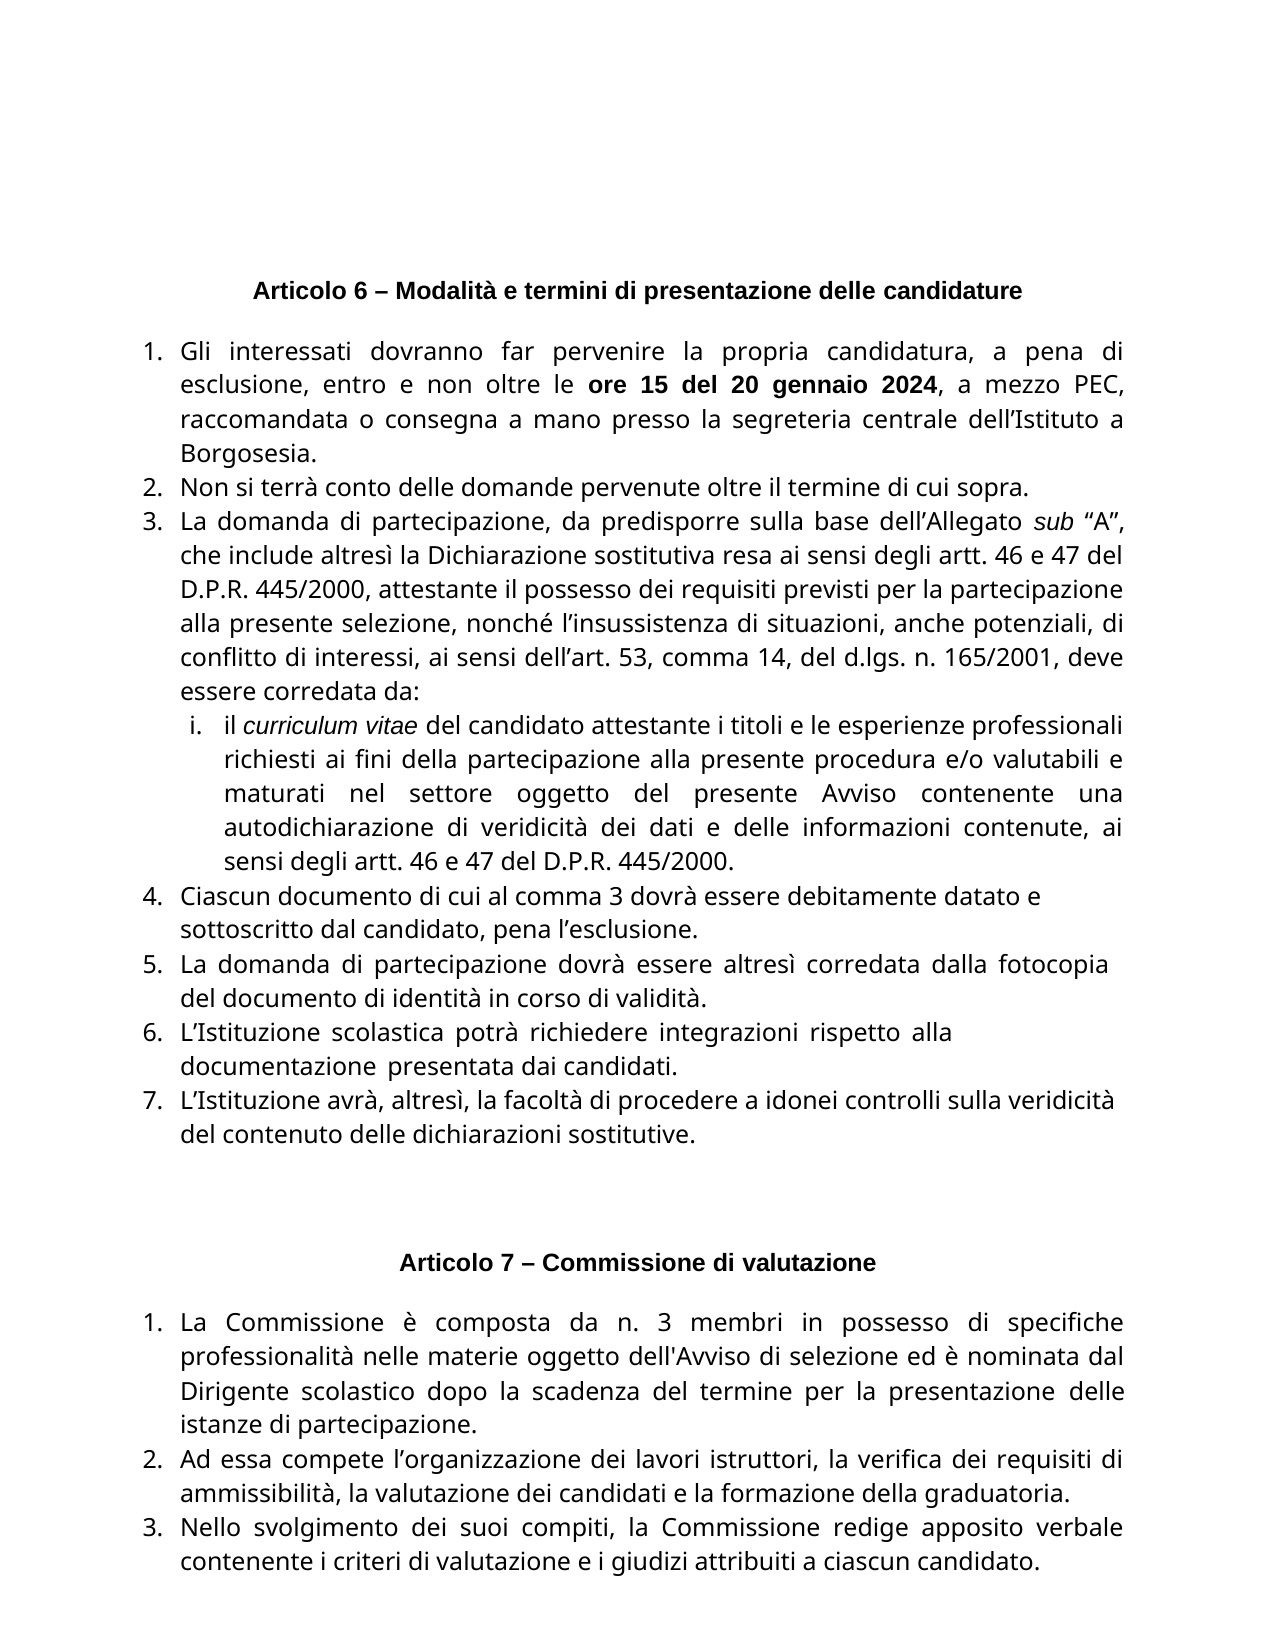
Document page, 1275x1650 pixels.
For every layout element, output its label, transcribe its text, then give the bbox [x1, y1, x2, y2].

list Nello svolgimento dei suoi compiti, la Commissione redige apposito verbale contenente i criteri di valutazione e i giudizi attribuiti a ciascun candidato. [142, 1509, 1124, 1577]
subtitle Articolo 7 – Commissione di valutazione [165, 1247, 1110, 1276]
list Non si terrà conto delle domande pervenute oltre il termine di cui sopra. [142, 469, 1162, 503]
list La domanda di partecipazione, da predisporre sulla base dell’Allegato sub “A”, che include altresì la Dichiarazione sostitutiva resa ai sensi degli artt. 46 e 47 del D.P.R. 445/2000, attestante il possesso dei requisiti previsti per la partecipazione alla presente selezione, nonché l’insussistenza di situazioni, anche potenziali, di conflitto di interessi, ai sensi dell’art. 53, comma 14, del d.lgs. n. 165/2001, deve essere corredata da: [142, 503, 1125, 708]
list Ciascun documento di cui al comma 3 dovrà essere debitamente datato e sottoscritto dal candidato, pena l’esclusione. [142, 878, 1125, 946]
list Ad essa compete l’organizzazione dei lavori istruttori, la verifica dei requisiti di ammissibilità, la valutazione dei candidati e la formazione della graduatoria. [142, 1441, 1124, 1509]
list La Commissione è composta da n. 3 membri in possesso di specifiche professionalità nelle materie oggetto dell'Avviso di selezione ed è nominata dal Dirigente scolastico dopo la scadenza del termine per la presentazione delle istanze di partecipazione. [142, 1305, 1125, 1441]
list il curriculum vitae del candidato attestante i titoli e le esperienze professionali richiesti ai fini della partecipazione alla presente procedura e/o valutabili e maturati nel settore oggetto del presente Avviso contenente una autodichiarazione di veridicità dei dati e delle informazioni contenute, ai sensi degli artt. 46 e 47 del D.P.R. 445/2000. [189, 708, 1124, 878]
list L’Istituzione scolastica potrà richiedere integrazioni rispetto alla documentazione presentata dai candidati. [142, 1014, 1124, 1082]
subtitle Articolo 6 – Modalità e termini di presentazione delle candidature [165, 276, 1110, 304]
list Gli interessati dovranno far pervenire la propria candidatura, a pena di esclusione, entro e non oltre le ore 15 del 20 gennaio 2024, a mezzo PEC, raccomandata o consegna a mano presso la segreteria centrale dell’Istituto a Borgosesia. [142, 333, 1125, 469]
list La domanda di partecipazione dovrà essere altresì corredata dalla fotocopia del documento di identità in corso di validità. [142, 946, 1125, 1014]
list L’Istituzione avrà, altresì, la facoltà di procedere a idonei controlli sulla veridicità del contenuto delle dichiarazioni sostitutive. [142, 1082, 1125, 1151]
